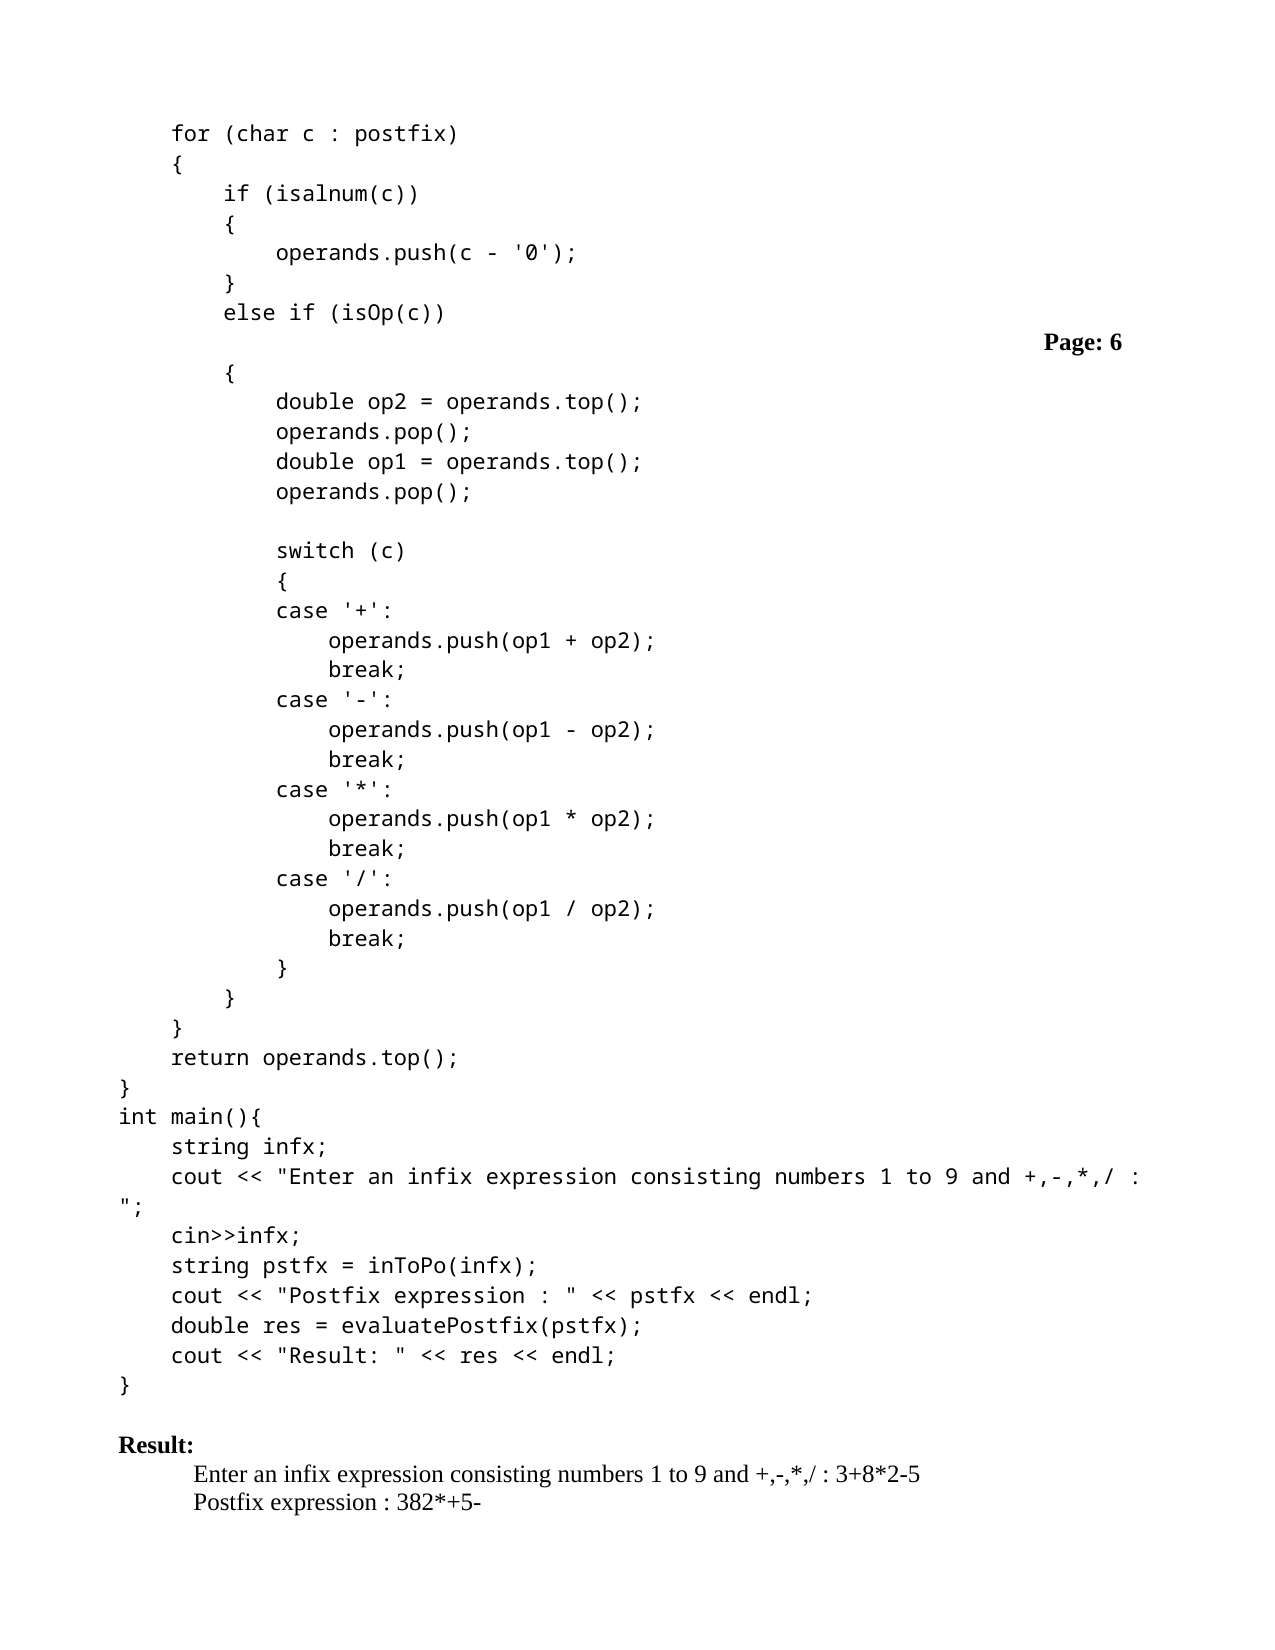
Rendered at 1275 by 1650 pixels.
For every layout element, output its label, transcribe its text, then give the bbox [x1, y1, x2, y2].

text operands.push(op1 / op2); [118, 893, 1157, 922]
text else if (isOp(c)) [118, 297, 1157, 327]
text case '*': [118, 773, 1157, 803]
text operands.push(c - '0'); [118, 237, 1157, 267]
text } [118, 1369, 1157, 1399]
text string infx; [118, 1131, 1157, 1161]
text string pstfx = inToPo(infx); [118, 1250, 1157, 1280]
text Page: 6 [118, 327, 1157, 356]
text cin>>infx; [118, 1220, 1157, 1250]
text double res = evaluatePostfix(pstfx); [118, 1310, 1157, 1339]
text } [118, 982, 1157, 1012]
text double op1 = operands.top(); [118, 446, 1157, 476]
text break; [118, 744, 1157, 773]
text operands.push(op1 * op2); [118, 803, 1157, 833]
text { [118, 565, 1157, 595]
text cout << "Result: " << res << endl; [118, 1339, 1157, 1369]
text double op2 = operands.top(); [118, 386, 1157, 416]
text case '/': [118, 863, 1157, 893]
text Enter an infix expression consisting numbers 1 to 9 and +,-,*,/ : 3+8*2-5 [193, 1459, 1157, 1487]
text operands.pop(); [118, 476, 1157, 505]
text } [118, 1071, 1157, 1101]
text return operands.top(); [118, 1042, 1157, 1071]
text break; [118, 654, 1157, 684]
text operands.push(op1 + op2); [118, 624, 1157, 654]
text Result: [118, 1429, 1157, 1459]
text } [118, 952, 1157, 982]
text Postfix expression : 382*+5- [193, 1487, 1157, 1516]
text cout << "Postfix expression : " << pstfx << endl; [118, 1280, 1157, 1310]
text for (char c : postfix) [118, 118, 1157, 148]
text if (isalnum(c)) [118, 178, 1157, 207]
text case '+': [118, 595, 1157, 624]
text int main(){ [118, 1101, 1157, 1131]
text break; [118, 833, 1157, 863]
text operands.pop(); [118, 416, 1157, 446]
text break; [118, 922, 1157, 952]
text switch (c) [118, 535, 1157, 565]
text operands.push(op1 - op2); [118, 714, 1157, 744]
text cout << "Enter an infix expression consisting numbers 1 to 9 and +,-,*,/ : "; [118, 1161, 1157, 1220]
text } [118, 267, 1157, 297]
text { [118, 148, 1157, 178]
text { [118, 356, 1157, 386]
text } [118, 1012, 1157, 1042]
text { [118, 207, 1157, 237]
text case '-': [118, 684, 1157, 714]
